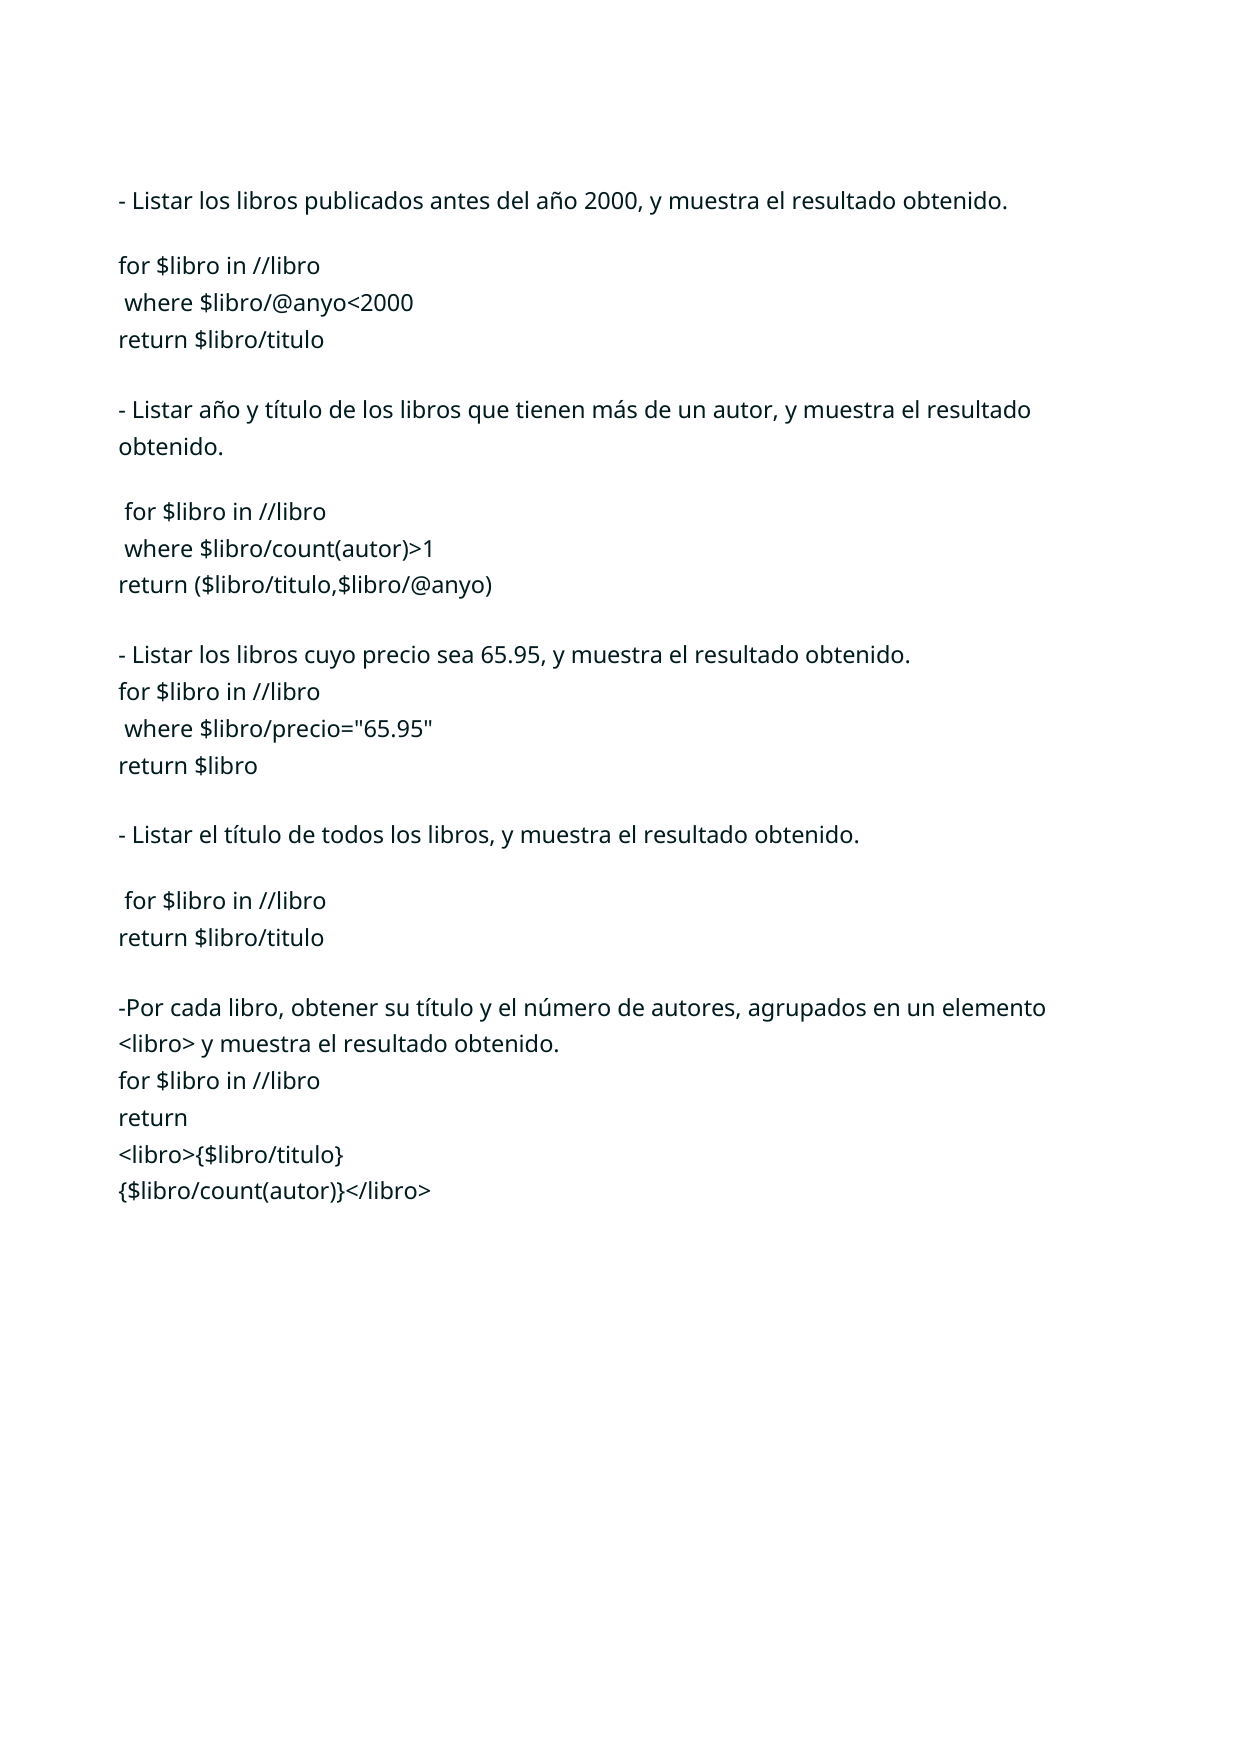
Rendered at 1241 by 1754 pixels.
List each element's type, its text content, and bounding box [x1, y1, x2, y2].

text for $libro in //libro [118, 884, 1122, 916]
text - Listar el título de todos los libros, y muestra el resultado obtenido. [118, 819, 1122, 851]
text for $libro in //libro [118, 1064, 1122, 1096]
text where $libro/@anyo<2000 [118, 286, 1122, 318]
text {$libro/count(autor)}</libro> [118, 1175, 1122, 1207]
text return $libro/titulo [118, 323, 1122, 355]
text return $libro/titulo [118, 921, 1122, 953]
text <libro>{$libro/titulo} [118, 1138, 1122, 1170]
text -Por cada libro, obtener su título y el número de autores, agrupados en un elemento <libro> y muestra el resultado obtenido. [118, 991, 1122, 1059]
text - Listar los libros publicados antes del año 2000, y muestra el resultado obtenido. [118, 184, 1122, 216]
text - Listar los libros cuyo precio sea 65.95, y muestra el resultado obtenido. [118, 639, 1122, 671]
text return $libro [118, 749, 1122, 781]
text return ($libro/titulo,$libro/@anyo) [118, 569, 1122, 601]
text - Listar año y título de los libros que tienen más de un autor, y muestra el resultado obtenido. [118, 393, 1122, 462]
text return [118, 1101, 1122, 1133]
text for $libro in //libro [118, 675, 1122, 707]
text for $libro in //libro [118, 495, 1122, 527]
text for $libro in //libro [118, 250, 1122, 282]
text where $libro/count(autor)>1 [118, 532, 1122, 564]
text where $libro/precio="65.95" [118, 712, 1122, 744]
